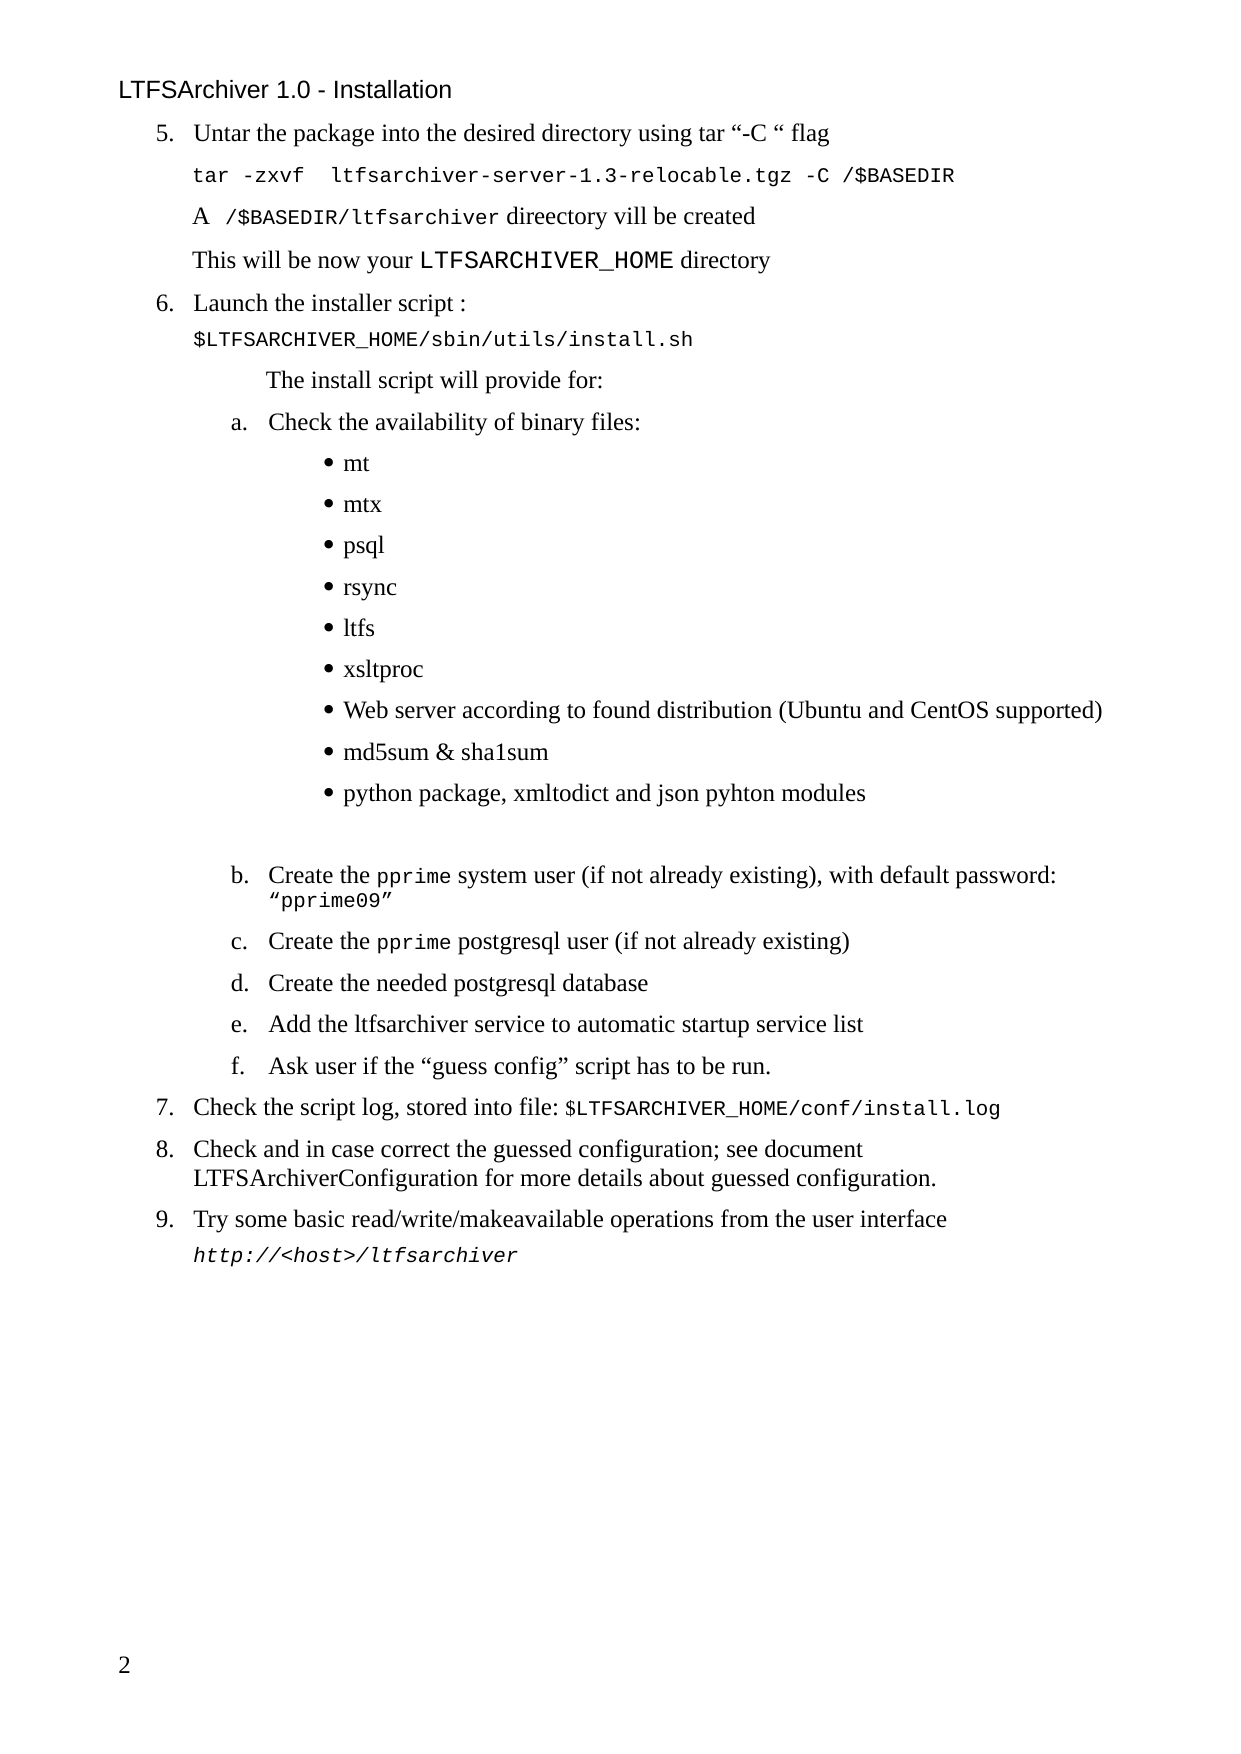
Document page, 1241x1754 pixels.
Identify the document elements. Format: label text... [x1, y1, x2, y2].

list mt [324, 448, 1122, 477]
list Check and in case correct the guessed configuration; see document LTFSArchiverConfiguration for more details about guessed configuration. [156, 1134, 1122, 1192]
text The install script will provide for: [193, 366, 1122, 394]
list Create the pprime system user (if not already existing), with default password: “pprime09” [231, 861, 1122, 914]
list Launch the installer script : [156, 288, 1122, 317]
list Check the availability of binary files: [231, 407, 1122, 436]
list Check the script log, stored into file: $LTFSARCHIVER_HOME/conf/install.log [156, 1092, 1122, 1122]
list Ask user if the “guess config” script has to be run. [231, 1051, 1122, 1079]
list psql [324, 531, 1122, 559]
list Web server according to found distribution (Ubuntu and CentOS supported) [324, 696, 1122, 724]
list ltfs [324, 613, 1122, 642]
list Try some basic read/write/makeavailable operations from the user interface [156, 1204, 1122, 1233]
list Add the ltfsarchiver service to automatic startup service list [231, 1009, 1122, 1038]
list rsync [324, 572, 1122, 601]
list Untar the package into the desired directory using tar “-C “ flag [156, 118, 1122, 147]
list md5sum & sha1sum [324, 737, 1122, 766]
text tar -zxvf ltfsarchiver-server-1.3-relocable.tgz -C /$BASEDIR [118, 159, 1122, 189]
text A /$BASEDIR/ltfsarchiver direectory vill be created [118, 201, 1122, 232]
list python package, xmltodict and json pyhton modules [324, 778, 1122, 807]
list mtx [324, 489, 1122, 518]
list Create the needed postgresql database [231, 968, 1122, 997]
text http://<host>/ltfsarchiver [193, 1245, 1122, 1269]
text This will be now your LTFSARCHIVER_HOME directory [118, 245, 1122, 276]
text $LTFSARCHIVER_HOME/sbin/utils/install.sh [193, 329, 1122, 353]
list xsltproc [324, 654, 1122, 683]
list Create the pprime postgresql user (if not already existing) [231, 926, 1122, 956]
